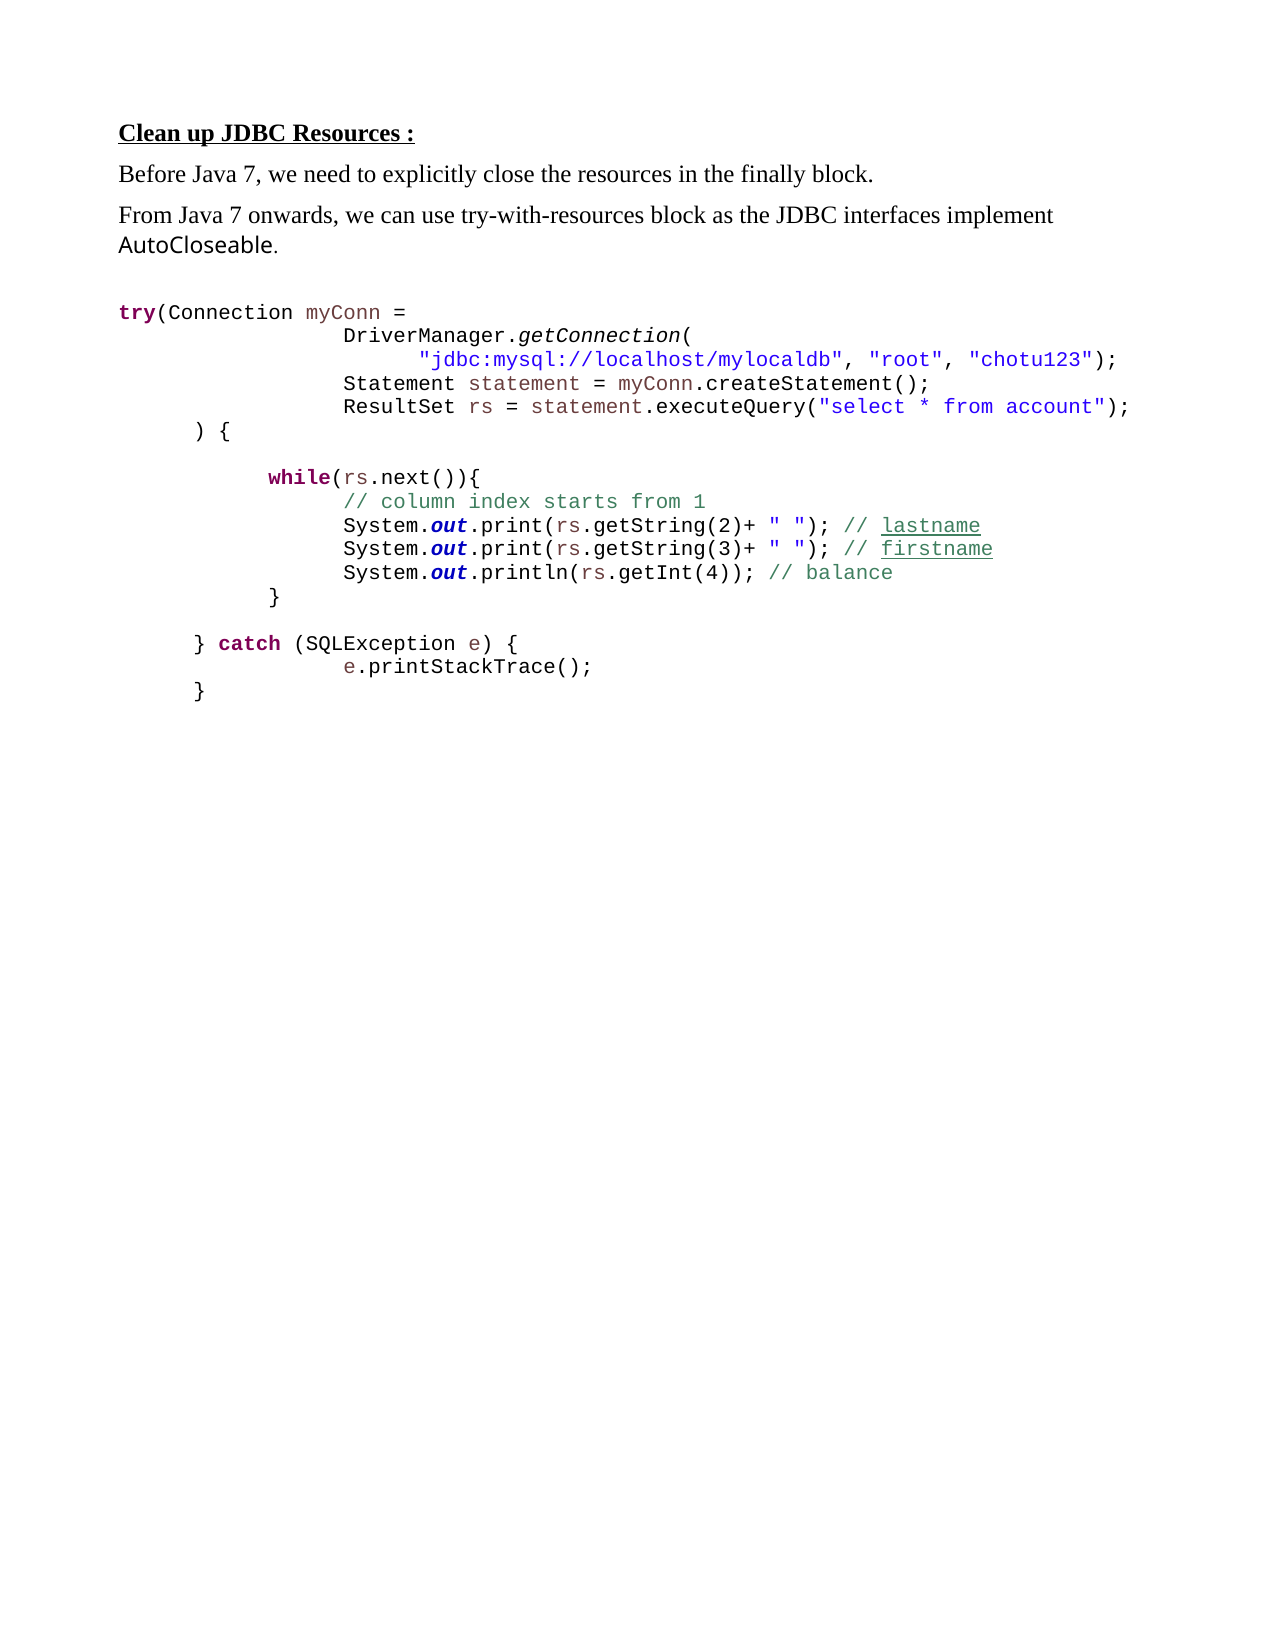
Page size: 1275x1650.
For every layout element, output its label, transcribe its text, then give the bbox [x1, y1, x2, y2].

text } catch (SQLException e) { [118, 633, 1157, 657]
text System.out.print(rs.getString(3)+ " "); // firstname [118, 538, 1157, 562]
text ResultSet rs = statement.executeQuery("select * from account"); [118, 396, 1157, 420]
text "jdbc:mysql://localhost/mylocaldb", "root", "chotu123"); [118, 349, 1157, 373]
text } [118, 586, 1157, 609]
text System.out.println(rs.getInt(4)); // balance [118, 562, 1157, 586]
text Before Java 7, we need to explicitly close the resources in the finally block. [118, 159, 1157, 188]
text ) { [118, 420, 1157, 444]
text System.out.print(rs.getString(2)+ " "); // lastname [118, 515, 1157, 538]
text // column index starts from 1 [118, 491, 1157, 515]
text Statement statement = myConn.createStatement(); [118, 373, 1157, 396]
text while(rs.next()){ [118, 467, 1157, 491]
text Clean up JDBC Resources : [118, 118, 1157, 147]
text try(Connection myConn = [118, 302, 1157, 326]
text } [118, 680, 1157, 704]
text From Java 7 onwards, we can use try-with-resources block as the JDBC interfaces implement AutoCloseable. [118, 201, 1157, 261]
text e.printStackTrace(); [118, 657, 1157, 680]
text DriverManager.getConnection( [118, 326, 1157, 349]
